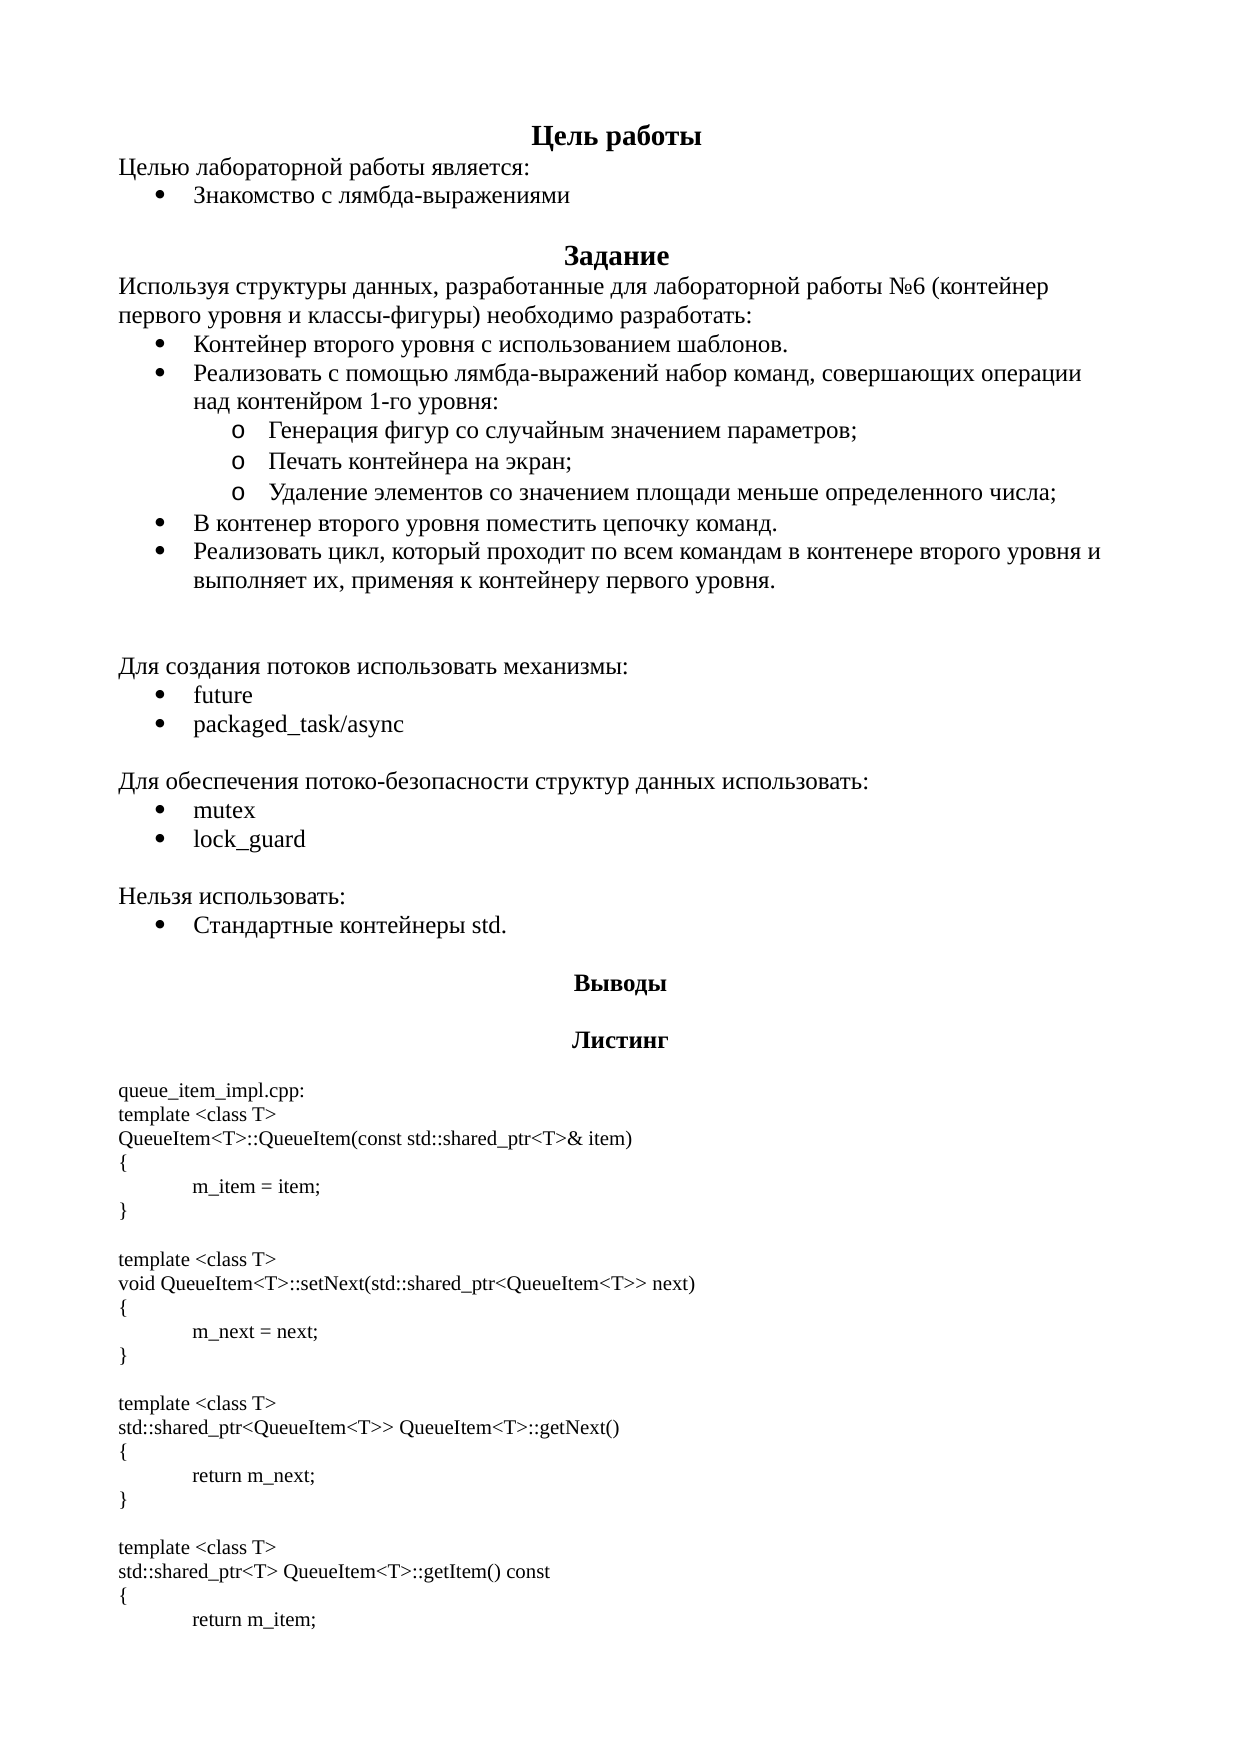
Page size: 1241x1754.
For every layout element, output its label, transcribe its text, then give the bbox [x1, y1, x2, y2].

list packaged_task/async [156, 709, 1122, 738]
list template <class T> [118, 1102, 1122, 1126]
list QueueItem<T>::QueueItem(const std::shared_ptr<T>& item) [118, 1126, 1122, 1150]
list Контейнер второго уровня с использованием шаблонов. [156, 329, 1122, 358]
list { [118, 1150, 1122, 1174]
text Нельзя использовать: [118, 881, 1122, 910]
list m_next = next; [118, 1319, 1122, 1343]
list { [118, 1583, 1122, 1607]
list queue_item_impl.cpp: [118, 1078, 1122, 1102]
list return m_item; [118, 1607, 1122, 1631]
list template <class T> [118, 1535, 1122, 1559]
list } [118, 1343, 1122, 1367]
list std::shared_ptr<T> QueueItem<T>::getItem() const [118, 1559, 1122, 1583]
list Удаление элементов со значением площади меньше определенного числа; [231, 477, 1122, 508]
text Для создания потоков использовать механизмы: [118, 651, 1122, 680]
list В контенер второго уровня поместить цепочку команд. [156, 508, 1122, 536]
text Цель работы [118, 118, 1122, 152]
list future [156, 680, 1122, 709]
list { [118, 1294, 1122, 1319]
text Используя структуры данных, разработанные для лабораторной работы №6 (контейнер первого уровня и классы-фигуры) необходимо разработать: [118, 271, 1122, 329]
text Целью лабораторной работы является: [118, 152, 1122, 180]
list } [118, 1198, 1122, 1222]
text Задание [118, 238, 1122, 271]
list std::shared_ptr<QueueItem<T>> QueueItem<T>::getNext() [118, 1415, 1122, 1439]
list Знакомство с лямбда-выражениями [156, 180, 1122, 209]
list m_item = item; [118, 1174, 1122, 1198]
list return m_next; [118, 1463, 1122, 1487]
list Реализовать с помощью лямбда-выражений набор команд, совершающих операции над контенйром 1-го уровня: [156, 358, 1122, 415]
list { [118, 1439, 1122, 1463]
list Печать контейнера на экран; [231, 446, 1122, 477]
list lock_guard [156, 824, 1122, 853]
list Реализовать цикл, который проходит по всем командам в контенере второго уровня и выполняет их, применяя к контейнеру первого уровня. [156, 536, 1122, 594]
list mutex [156, 795, 1122, 824]
text Для обеспечения потоко-безопасности структур данных использовать: [118, 766, 1122, 795]
list Генерация фигур со случайным значением параметров; [231, 415, 1122, 446]
list template <class T> [118, 1391, 1122, 1415]
list } [118, 1487, 1122, 1511]
list Листинг [118, 1025, 1122, 1054]
list template <class T> [118, 1246, 1122, 1271]
list void QueueItem<T>::setNext(std::shared_ptr<QueueItem<T>> next) [118, 1271, 1122, 1294]
list Выводы [118, 968, 1122, 996]
list Стандартные контейнеры std. [156, 910, 1122, 939]
